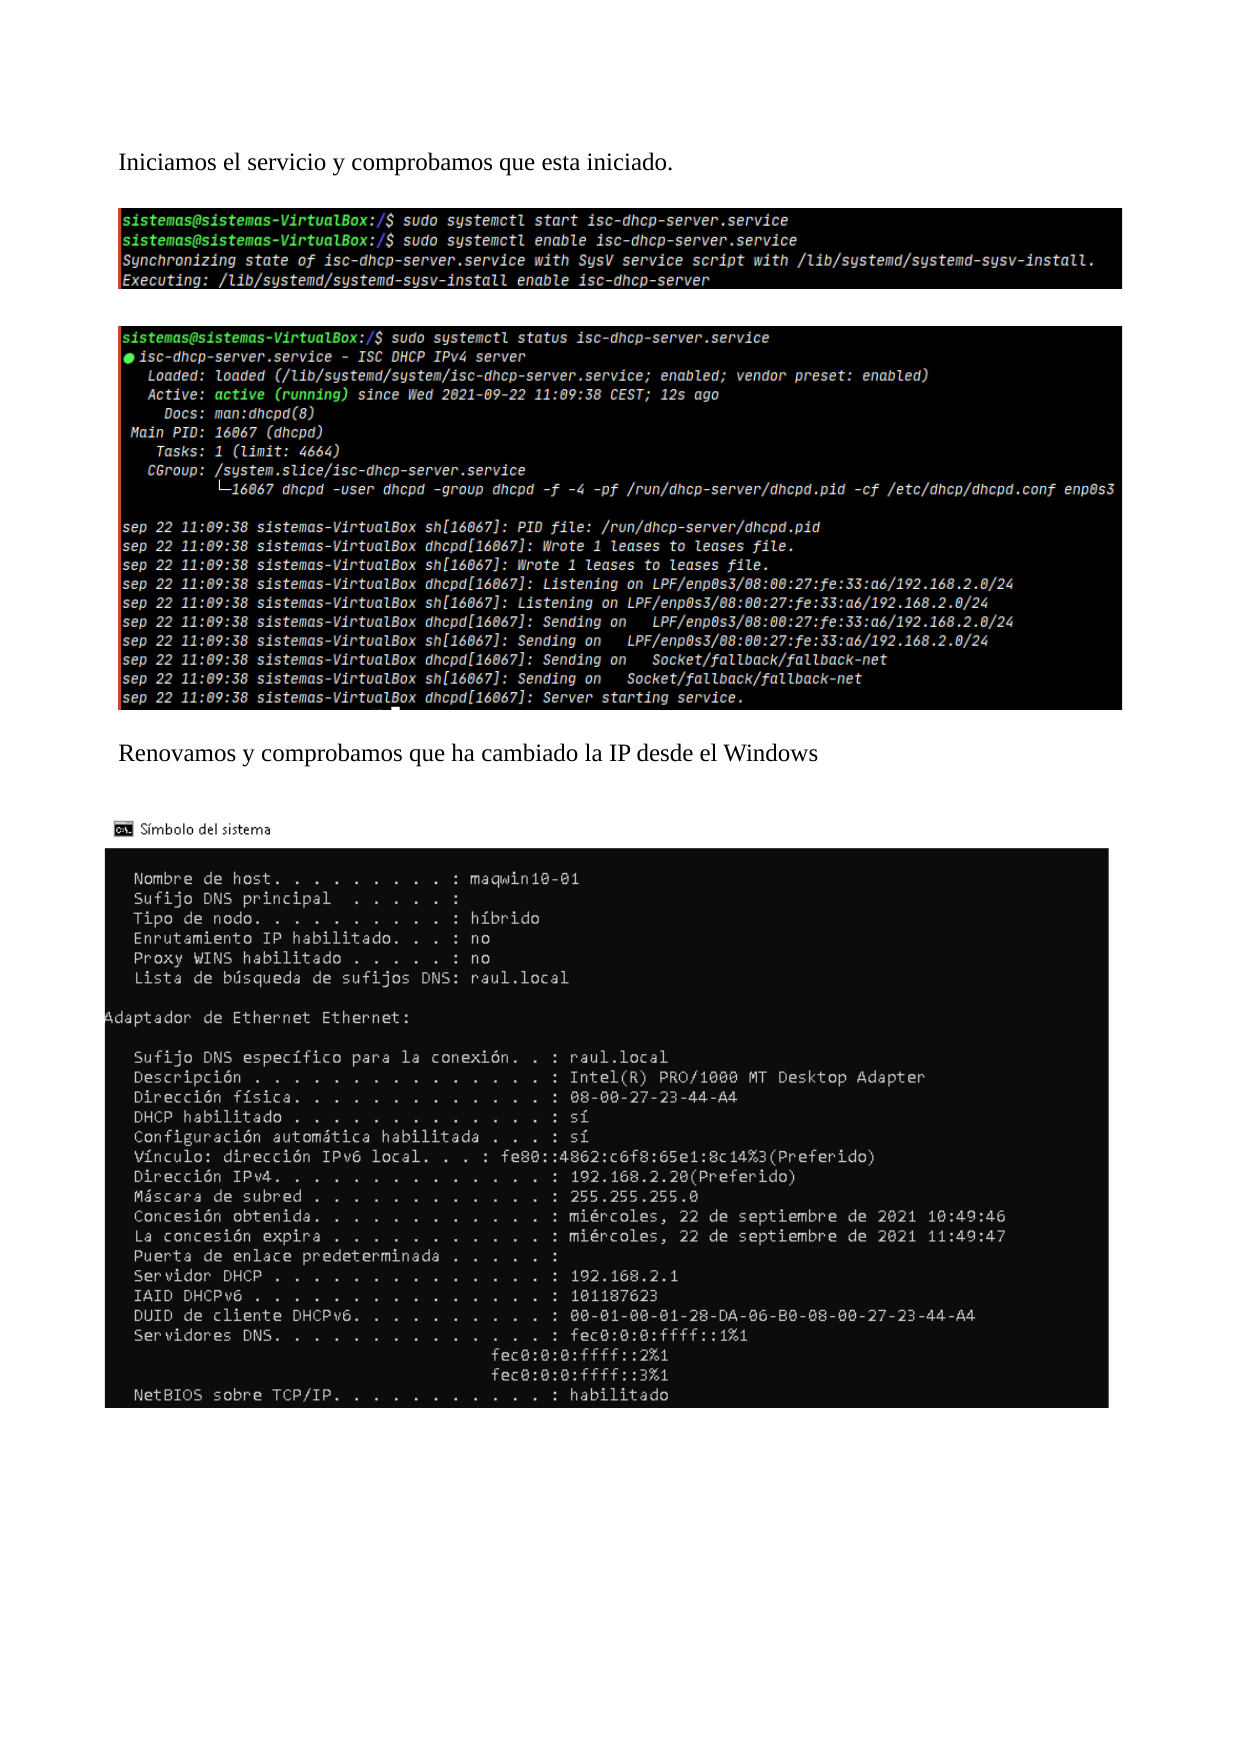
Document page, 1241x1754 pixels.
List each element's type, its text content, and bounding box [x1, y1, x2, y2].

picture [104, 812, 1109, 1408]
picture [118, 208, 1123, 289]
picture [118, 326, 1123, 710]
text Iniciamos el servicio y comprobamos que esta iniciado. [118, 147, 1122, 176]
text Renovamos y comprobamos que ha cambiado la IP desde el Windows [118, 738, 1122, 767]
